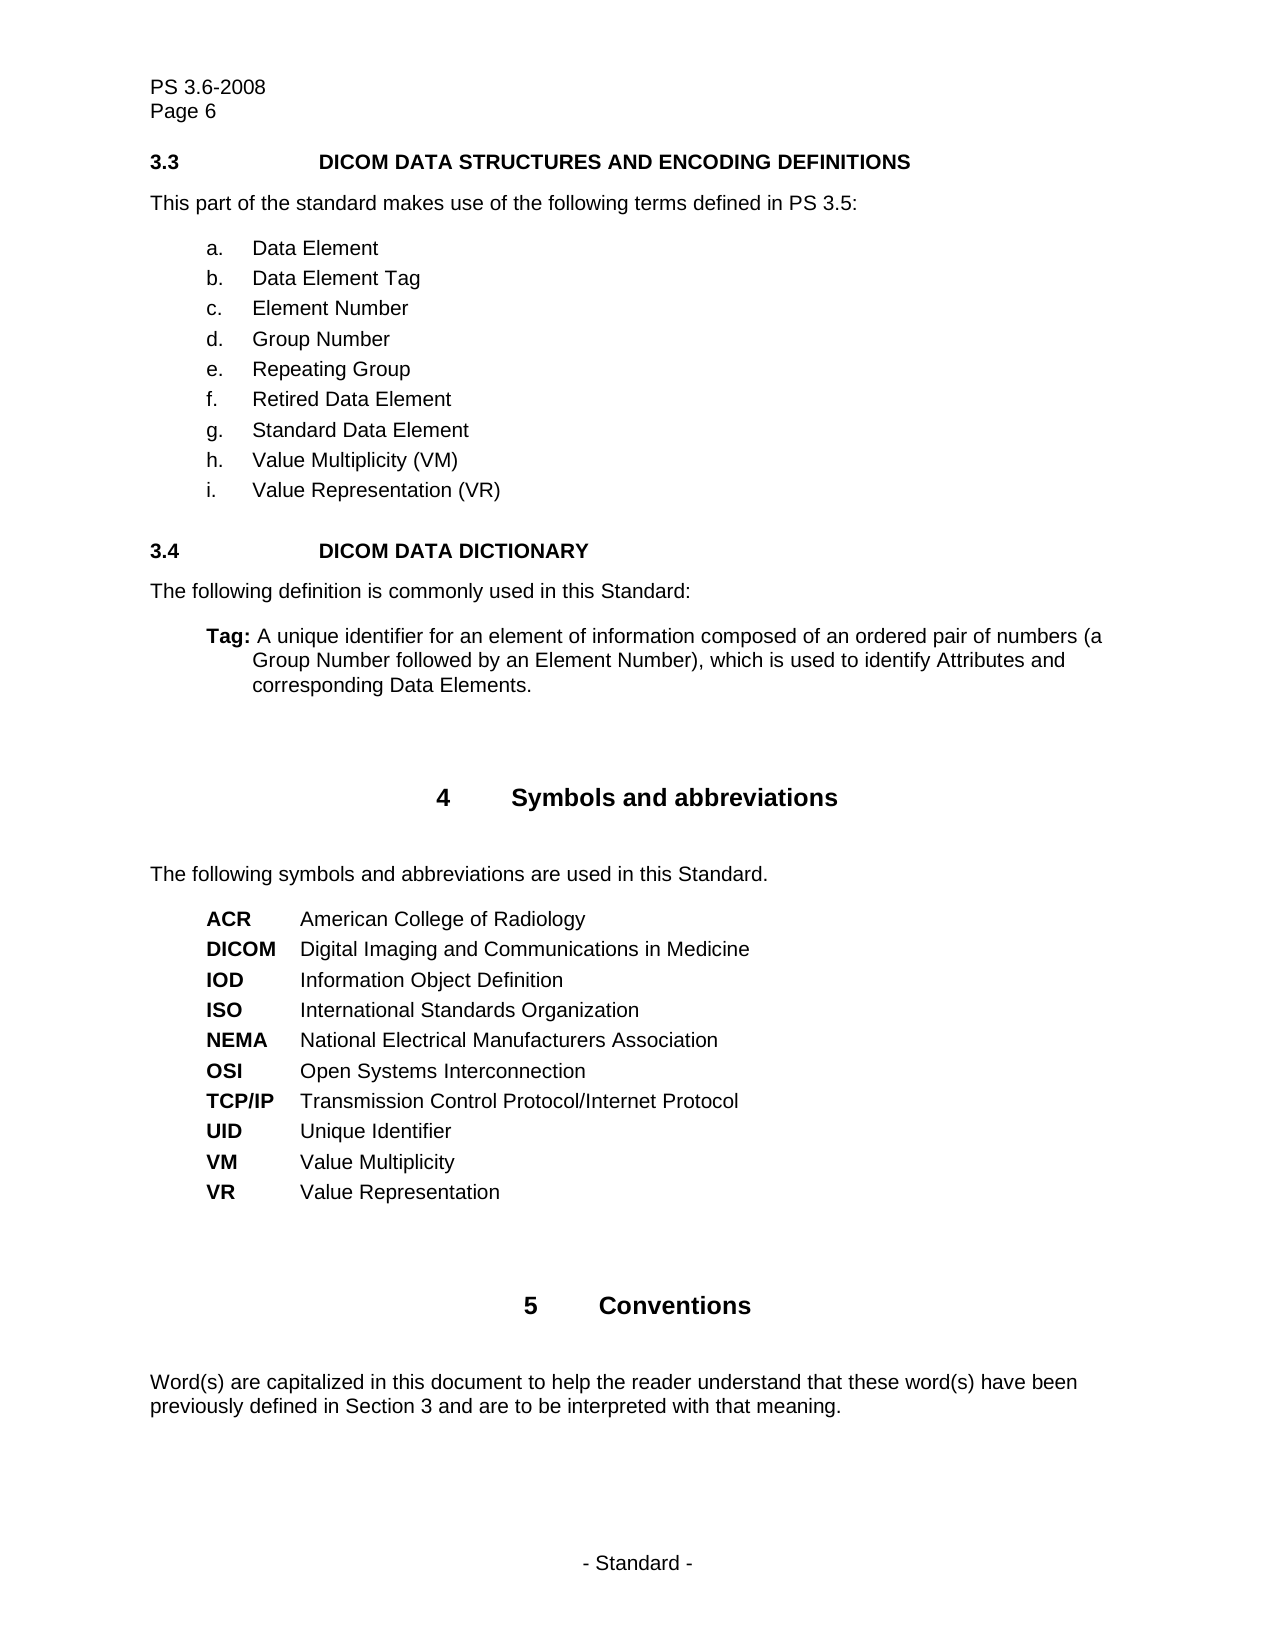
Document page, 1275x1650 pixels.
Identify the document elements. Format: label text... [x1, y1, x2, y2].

subtitle 3.4 DICOM Data dictionary [150, 539, 1125, 563]
text d. Group Number [206, 327, 1125, 351]
text The following symbols and abbreviations are used in this Standard. [150, 862, 1125, 886]
text ISO International Standards Organization [206, 998, 1125, 1022]
text VM Value Multiplicity [206, 1149, 1125, 1174]
text i. Value Representation (VR) [206, 478, 1125, 502]
subtitle 4 Symbols and abbreviations [150, 783, 1125, 812]
text ACR American College of Radiology [206, 907, 1125, 931]
text Word(s) are capitalized in this document to help the reader understand that these word(s) have been previously defined in Section 3 and are to be interpreted with that meaning. [150, 1369, 1125, 1418]
text OSI Open Systems Interconnection [206, 1059, 1125, 1083]
text VR Value Representation [206, 1180, 1125, 1204]
subtitle 3.3 DICOM Data structures and encoding definitions [150, 150, 1125, 174]
text h. Value Multiplicity (VM) [206, 448, 1125, 472]
subtitle 5 Conventions [150, 1291, 1125, 1319]
text IOD Information Object Definition [206, 968, 1125, 992]
text TCP/IP Transmission Control Protocol/Internet Protocol [206, 1089, 1125, 1113]
text b. Data Element Tag [206, 266, 1125, 290]
text f. Retired Data Element [206, 387, 1125, 411]
text a. Data Element [206, 236, 1125, 260]
text c. Element Number [206, 296, 1125, 320]
text DICOM Digital Imaging and Communications in Medicine [206, 937, 1125, 961]
text g. Standard Data Element [206, 417, 1125, 442]
text e. Repeating Group [206, 357, 1125, 381]
text Tag: A unique identifier for an element of information composed of an ordered pair of numbers (a Group Number followed by an Element Number), which is used to identify Attributes and corresponding Data Elements. [206, 624, 1125, 697]
text This part of the standard makes use of the following terms defined in PS 3.5: [150, 191, 1125, 215]
text The following definition is commonly used in this Standard: [150, 579, 1125, 603]
text UID Unique Identifier [206, 1119, 1125, 1143]
text NEMA National Electrical Manufacturers Association [206, 1028, 1125, 1052]
